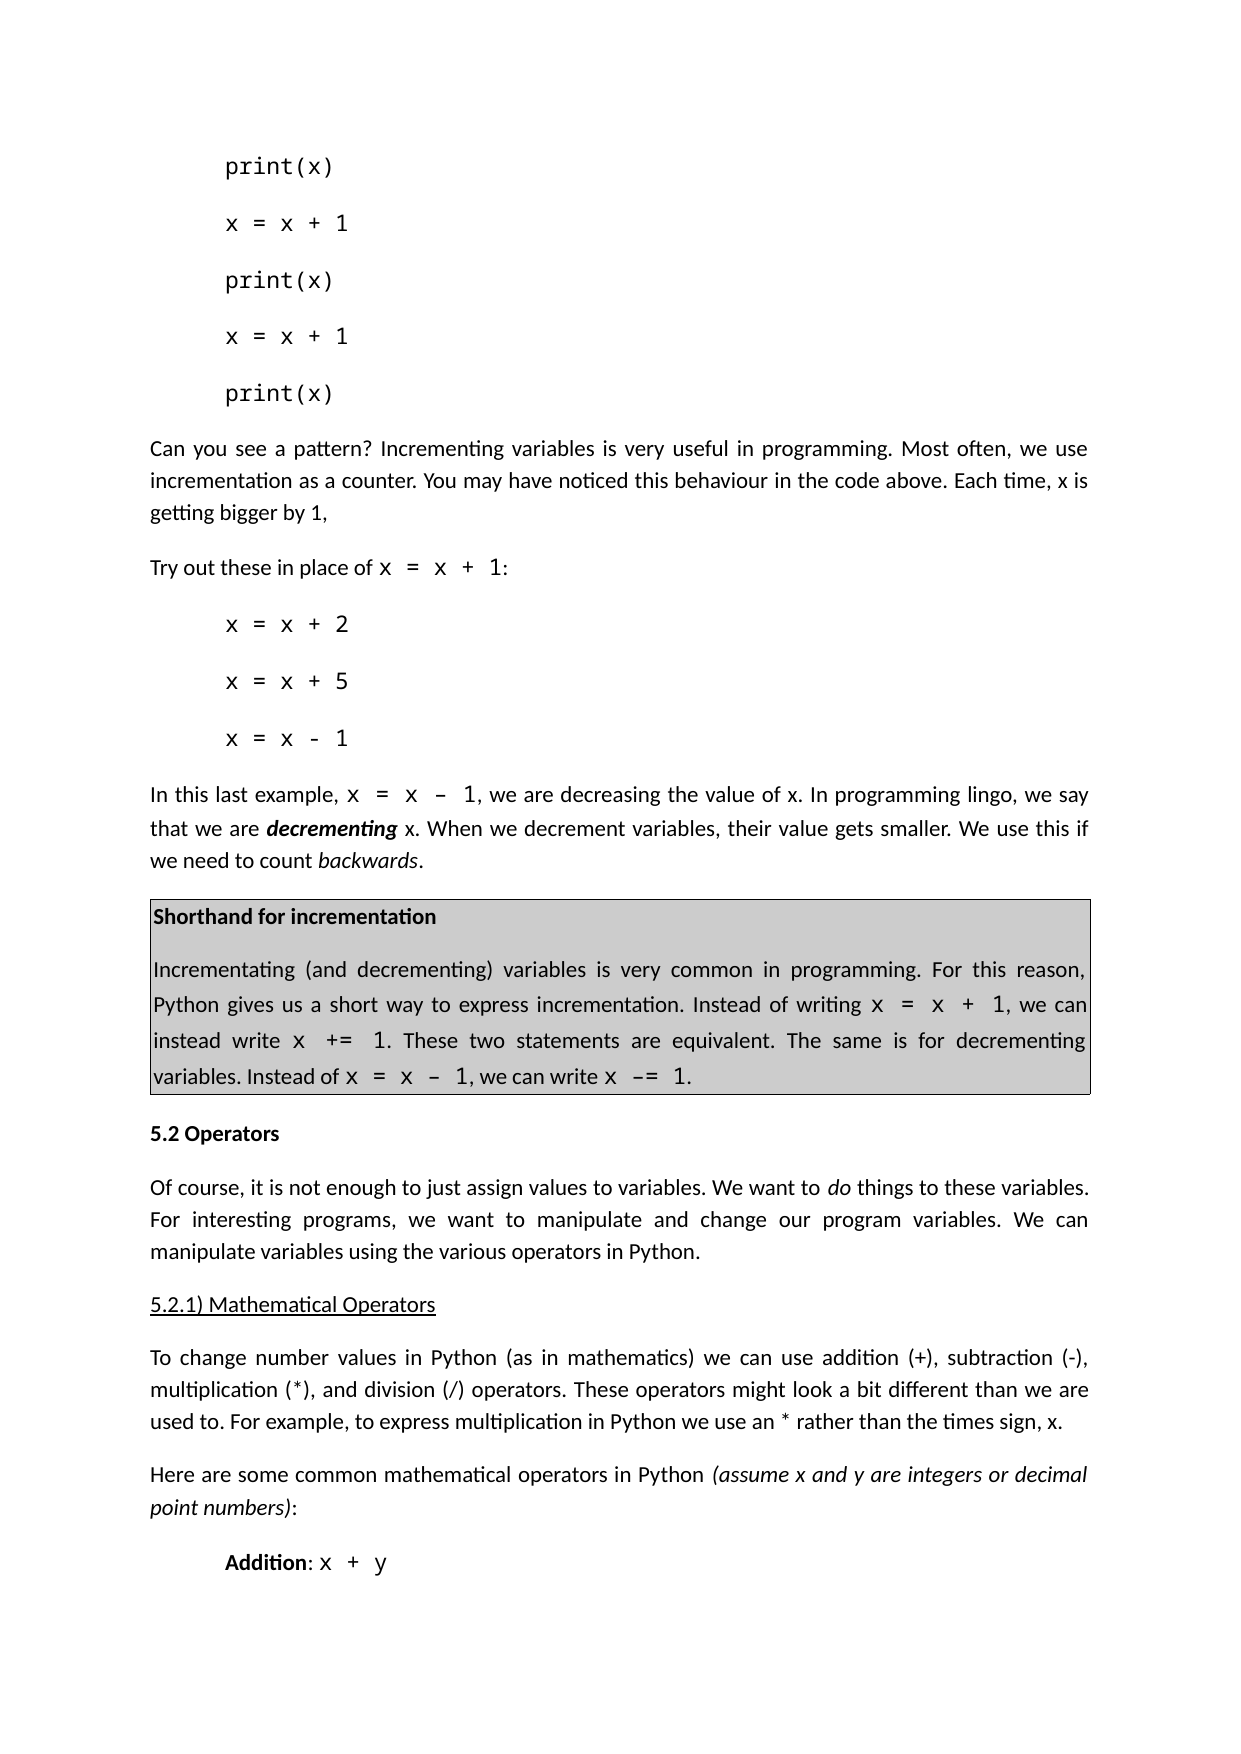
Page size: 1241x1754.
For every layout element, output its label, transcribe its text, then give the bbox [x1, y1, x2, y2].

text x = x + 1 [150, 320, 1090, 352]
text Of course, it is not enough to just assign values to variables. We want to do things to these variables. For interesting programs, we want to manipulate and change our program variables. We can manipulate variables using the various operators in Python. [150, 1173, 1090, 1265]
text print(x) [150, 263, 1090, 295]
text x = x - 1 [150, 722, 1090, 753]
text 5.2.1) Mathematical Operators [150, 1290, 1090, 1318]
text To change number values in Python (as in mathematics) we can use addition (+), subtraction (-), multiplication (*), and division (/) operators. These operators might look a bit different than we are used to. For example, to express multiplication in Python we use an * rather than the times sign, x. [150, 1343, 1090, 1435]
text Addition: x + y [225, 1546, 1090, 1577]
text In this last example, x = x – 1, we are decreasing the value of x. In programming lingo, we say that we are decrementing x. When we decrement variables, their value gets smaller. We use this if we need to count backwards. [150, 778, 1090, 874]
text Try out these in place of x = x + 1: [150, 551, 1090, 582]
text Incrementating (and decrementing) variables is very common in programming. For this reason, Python gives us a short way to express incrementation. Instead of writing x = x + 1, we can instead write x += 1. These two statements are equivalent. The same is for decrementing variables. Instead of x = x – 1, we can write x –= 1. [151, 952, 1090, 1094]
text Here are some common mathematical operators in Python (assume x and y are integers or decimal point numbers): [150, 1460, 1090, 1521]
text Can you see a pattern? Incrementing variables is very useful in programming. Most often, we use incrementation as a counter. You may have noticed this behaviour in the code above. Each time, x is getting bigger by 1, [150, 434, 1090, 526]
text x = x + 1 [150, 207, 1090, 238]
text print(x) [150, 150, 1090, 181]
text 5.2 Operators [150, 1119, 1090, 1148]
text Shorthand for incrementation [151, 900, 1090, 930]
text x = x + 2 [150, 608, 1090, 639]
text print(x) [150, 377, 1090, 408]
text x = x + 5 [150, 665, 1090, 696]
